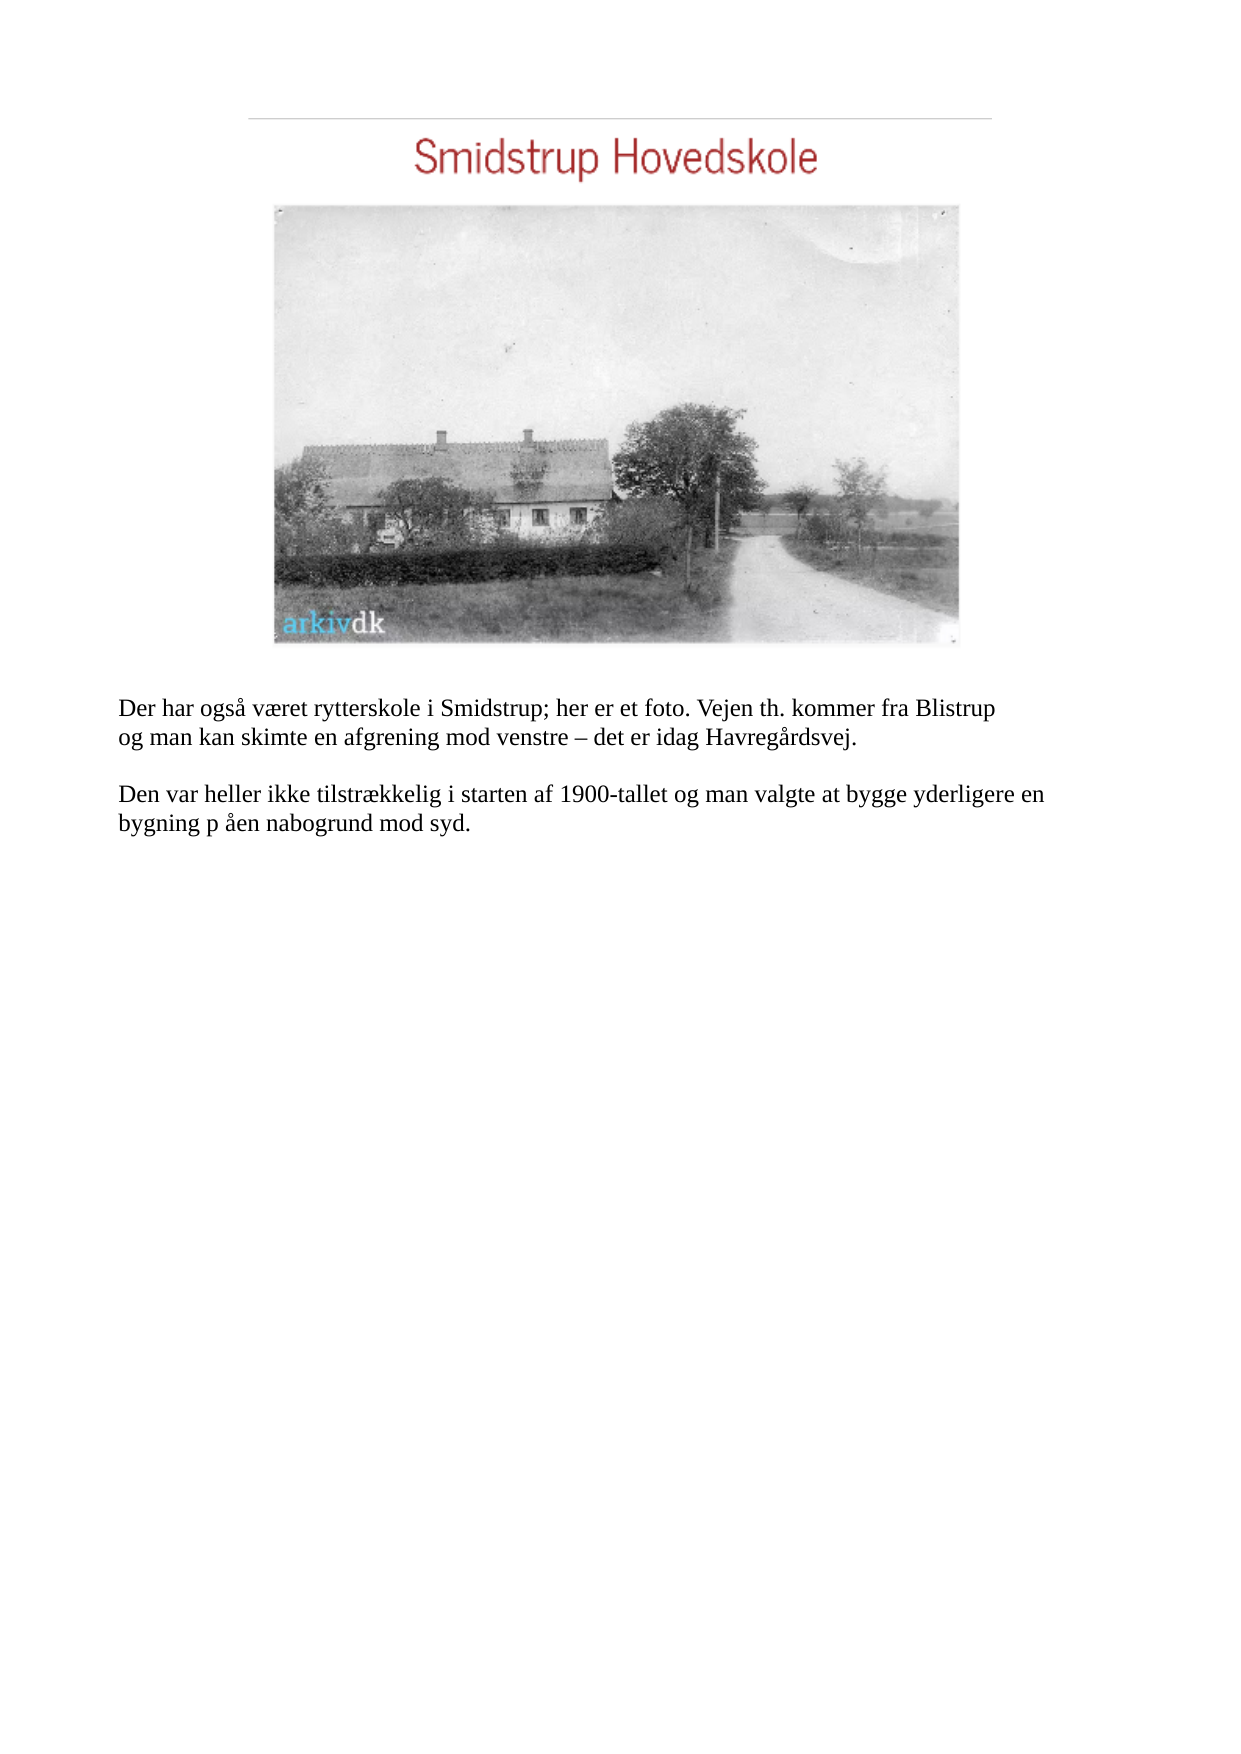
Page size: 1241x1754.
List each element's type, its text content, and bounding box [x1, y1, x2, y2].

picture [248, 118, 992, 661]
text Der har også været rytterskole i Smidstrup; her er et foto. Vejen th. kommer fra Blistrup [118, 693, 1122, 722]
text Den var heller ikke tilstrækkelig i starten af 1900-tallet og man valgte at bygge yderligere en bygning p åen nabogrund mod syd. [118, 779, 1122, 837]
text og man kan skimte en afgrening mod venstre – det er idag Havregårdsvej. [118, 722, 1122, 751]
